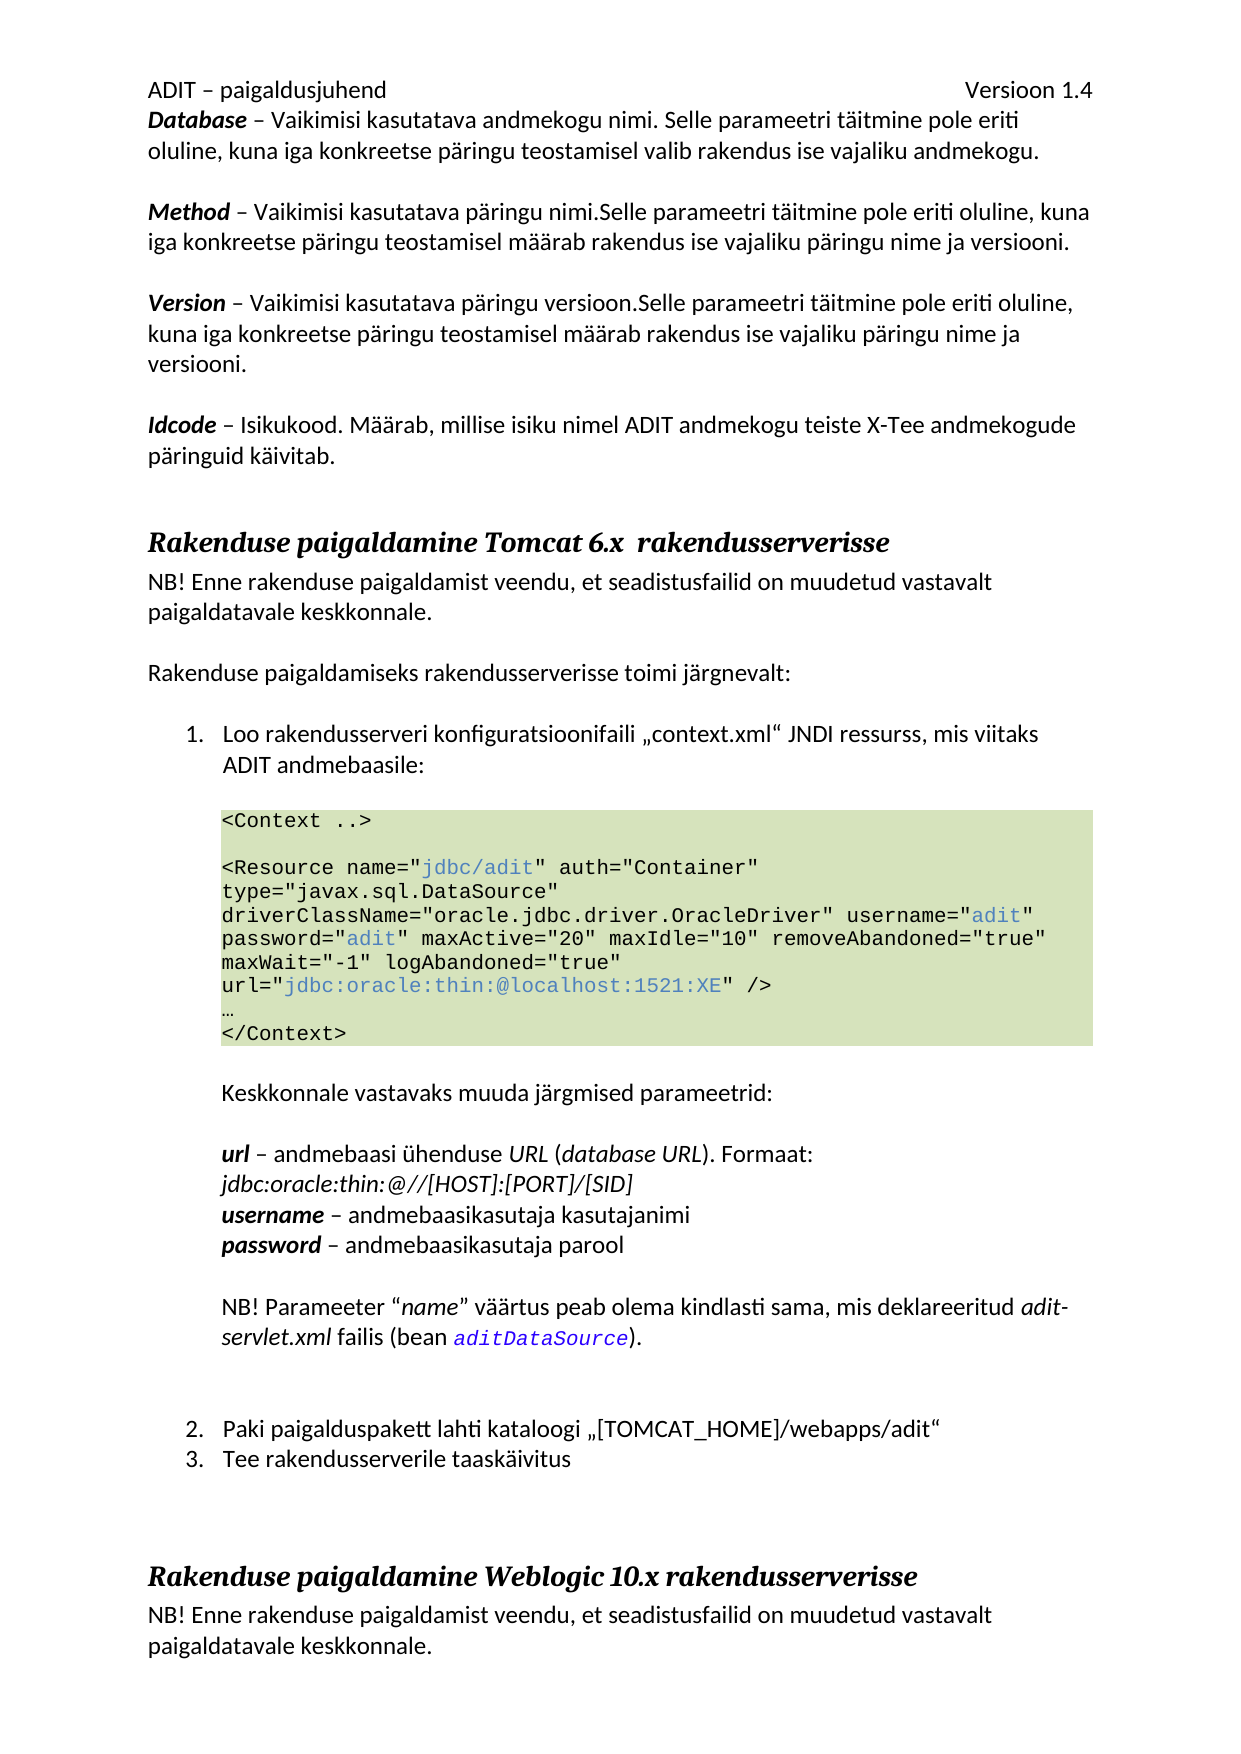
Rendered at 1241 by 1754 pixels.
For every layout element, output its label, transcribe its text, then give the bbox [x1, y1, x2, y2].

subtitle Rakenduse paigaldamine Tomcat 6.x rakendusserverisse [148, 526, 1093, 559]
text password="adit" maxActive="20" maxIdle="10" removeAbandoned="true" maxWait="-1" logAbandoned="true" url="jdbc:oracle:thin:@localhost:1521:XE" /> [221, 928, 1093, 999]
text Keskkonnale vastavaks muuda järgmised parameetrid: [221, 1077, 1093, 1107]
list Paki paigalduspakett lahti kataloogi „[TOMCAT_HOME]/webapps/adit“ [185, 1413, 1093, 1443]
text Idcode – Isikukood. Määrab, millise isiku nimel ADIT andmekogu teiste X-Tee andmekogude päringuid käivitab. [148, 409, 1093, 471]
text NB! Enne rakenduse paigaldamist veendu, et seadistusfailid on muudetud vastavalt paigaldatavale keskkonnale. [148, 1599, 1093, 1661]
subtitle Rakenduse paigaldamine Weblogic 10.x rakendusserverisse [148, 1560, 1093, 1593]
list Loo rakendusserveri konfiguratsioonifaili „context.xml“ JNDI ressurss, mis viitaks ADIT andmebaasile: [185, 718, 1093, 779]
text </Context> [221, 1023, 1093, 1046]
text <Resource name="jdbc/adit" auth="Container" type="javax.sql.DataSource" driverClassName="oracle.jdbc.driver.OracleDriver" username="adit" [221, 857, 1093, 928]
text NB! Parameeter “name” väärtus peab olema kindlasti sama, mis deklareeritud adit-servlet.xml failis (bean aditDataSource). [221, 1291, 1093, 1352]
text password – andmebaasikasutaja parool [221, 1229, 1093, 1260]
list Tee rakendusserverile taaskäivitus [185, 1443, 1093, 1474]
text url – andmebaasi ühenduse URL (database URL). Formaat: jdbc:oracle:thin:@//[HOST]:[PORT]/[SID] [221, 1138, 1093, 1199]
text Database – Vaikimisi kasutatava andmekogu nimi. Selle parameetri täitmine pole eriti oluline, kuna iga konkreetse päringu teostamisel valib rakendus ise vajaliku andmekogu. [148, 104, 1093, 165]
text NB! Enne rakenduse paigaldamist veendu, et seadistusfailid on muudetud vastavalt paigaldatavale keskkonnale. [148, 566, 1093, 627]
text <Context ..> [221, 810, 1093, 834]
text Method – Vaikimisi kasutatava päringu nimi.Selle parameetri täitmine pole eriti oluline, kuna iga konkreetse päringu teostamisel määrab rakendus ise vajaliku päringu nime ja versiooni. [148, 196, 1093, 257]
text username – andmebaasikasutaja kasutajanimi [221, 1199, 1093, 1229]
text Rakenduse paigaldamiseks rakendusserverisse toimi järgnevalt: [148, 657, 1093, 688]
text Version – Vaikimisi kasutatava päringu versioon.Selle parameetri täitmine pole eriti oluline, kuna iga konkreetse päringu teostamisel määrab rakendus ise vajaliku päringu nime ja versiooni. [148, 287, 1093, 379]
text … [221, 999, 1093, 1023]
